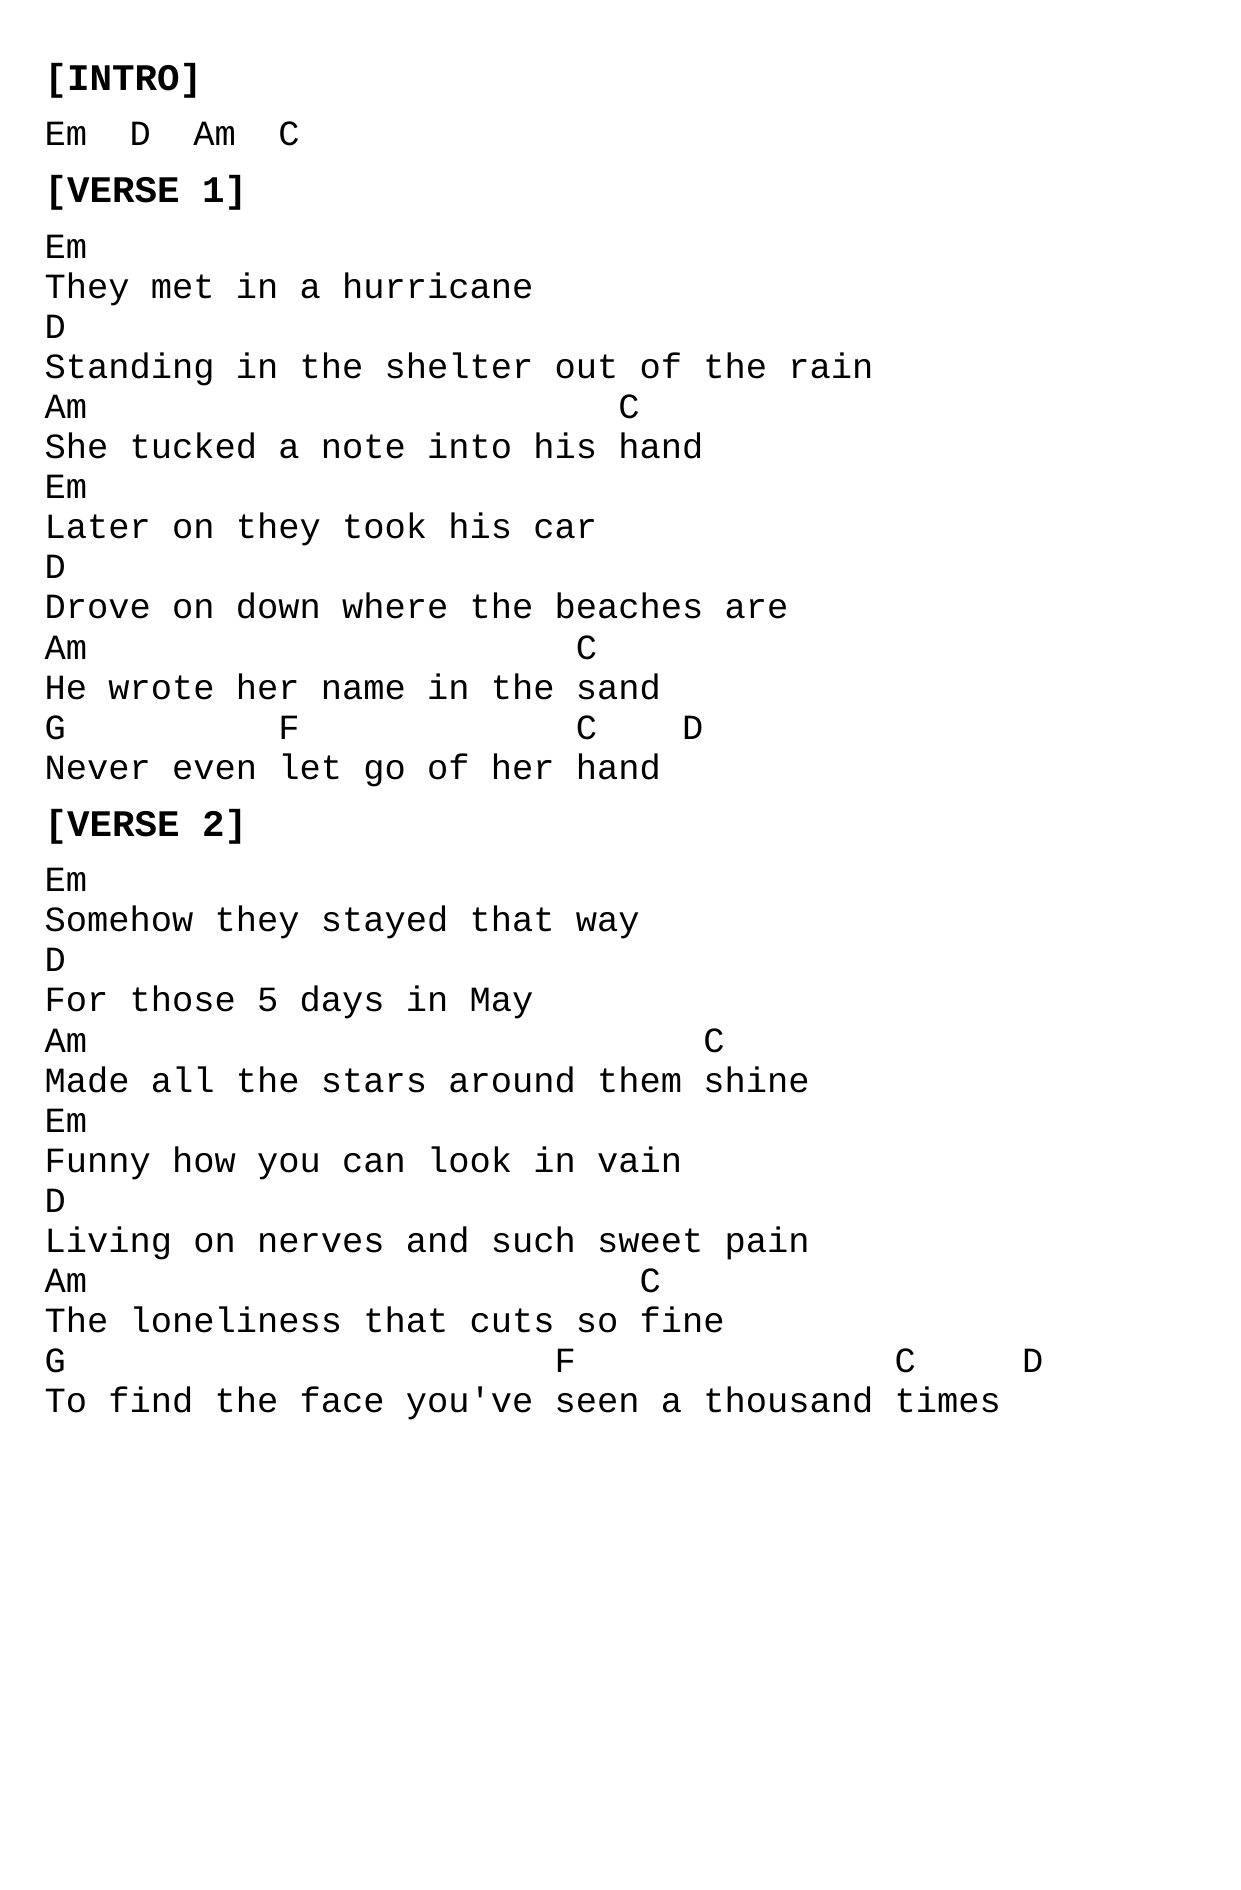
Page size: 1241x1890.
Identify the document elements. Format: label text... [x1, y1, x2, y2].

text G F C D [44, 710, 1063, 750]
text Em [44, 228, 1063, 269]
text Later on they took his car [44, 509, 1063, 549]
subtitle [VERSE 1] [44, 171, 1063, 214]
text She tucked a note into his hand [44, 429, 1063, 469]
text Standing in the shelter out of the rain [44, 349, 1063, 389]
text D [44, 942, 1063, 982]
text Funny how you can look in vain [44, 1143, 1063, 1183]
text To find the face you've seen a thousand times [44, 1383, 1063, 1423]
text G F C D [44, 1343, 1063, 1383]
text Am C [44, 1022, 1063, 1063]
subtitle [INTRO] [44, 59, 1063, 102]
text They met in a hurricane [44, 269, 1063, 309]
text Am C [44, 389, 1063, 429]
text Drove on down where the beaches are [44, 589, 1063, 629]
text Em [44, 1103, 1063, 1143]
text Living on nerves and such sweet pain [44, 1223, 1063, 1263]
text D [44, 309, 1063, 349]
text D [44, 1183, 1063, 1223]
text Am C [44, 629, 1063, 670]
subtitle [VERSE 2] [44, 805, 1063, 847]
text Em [44, 862, 1063, 902]
text Never even let go of her hand [44, 750, 1063, 790]
text Somehow they stayed that way [44, 902, 1063, 942]
text D [44, 549, 1063, 589]
text For those 5 days in May [44, 982, 1063, 1022]
text Made all the stars around them shine [44, 1063, 1063, 1103]
text The loneliness that cuts so fine [44, 1303, 1063, 1343]
text Em D Am C [44, 116, 1063, 156]
text He wrote her name in the sand [44, 670, 1063, 710]
text Em [44, 469, 1063, 509]
text Am C [44, 1263, 1063, 1303]
